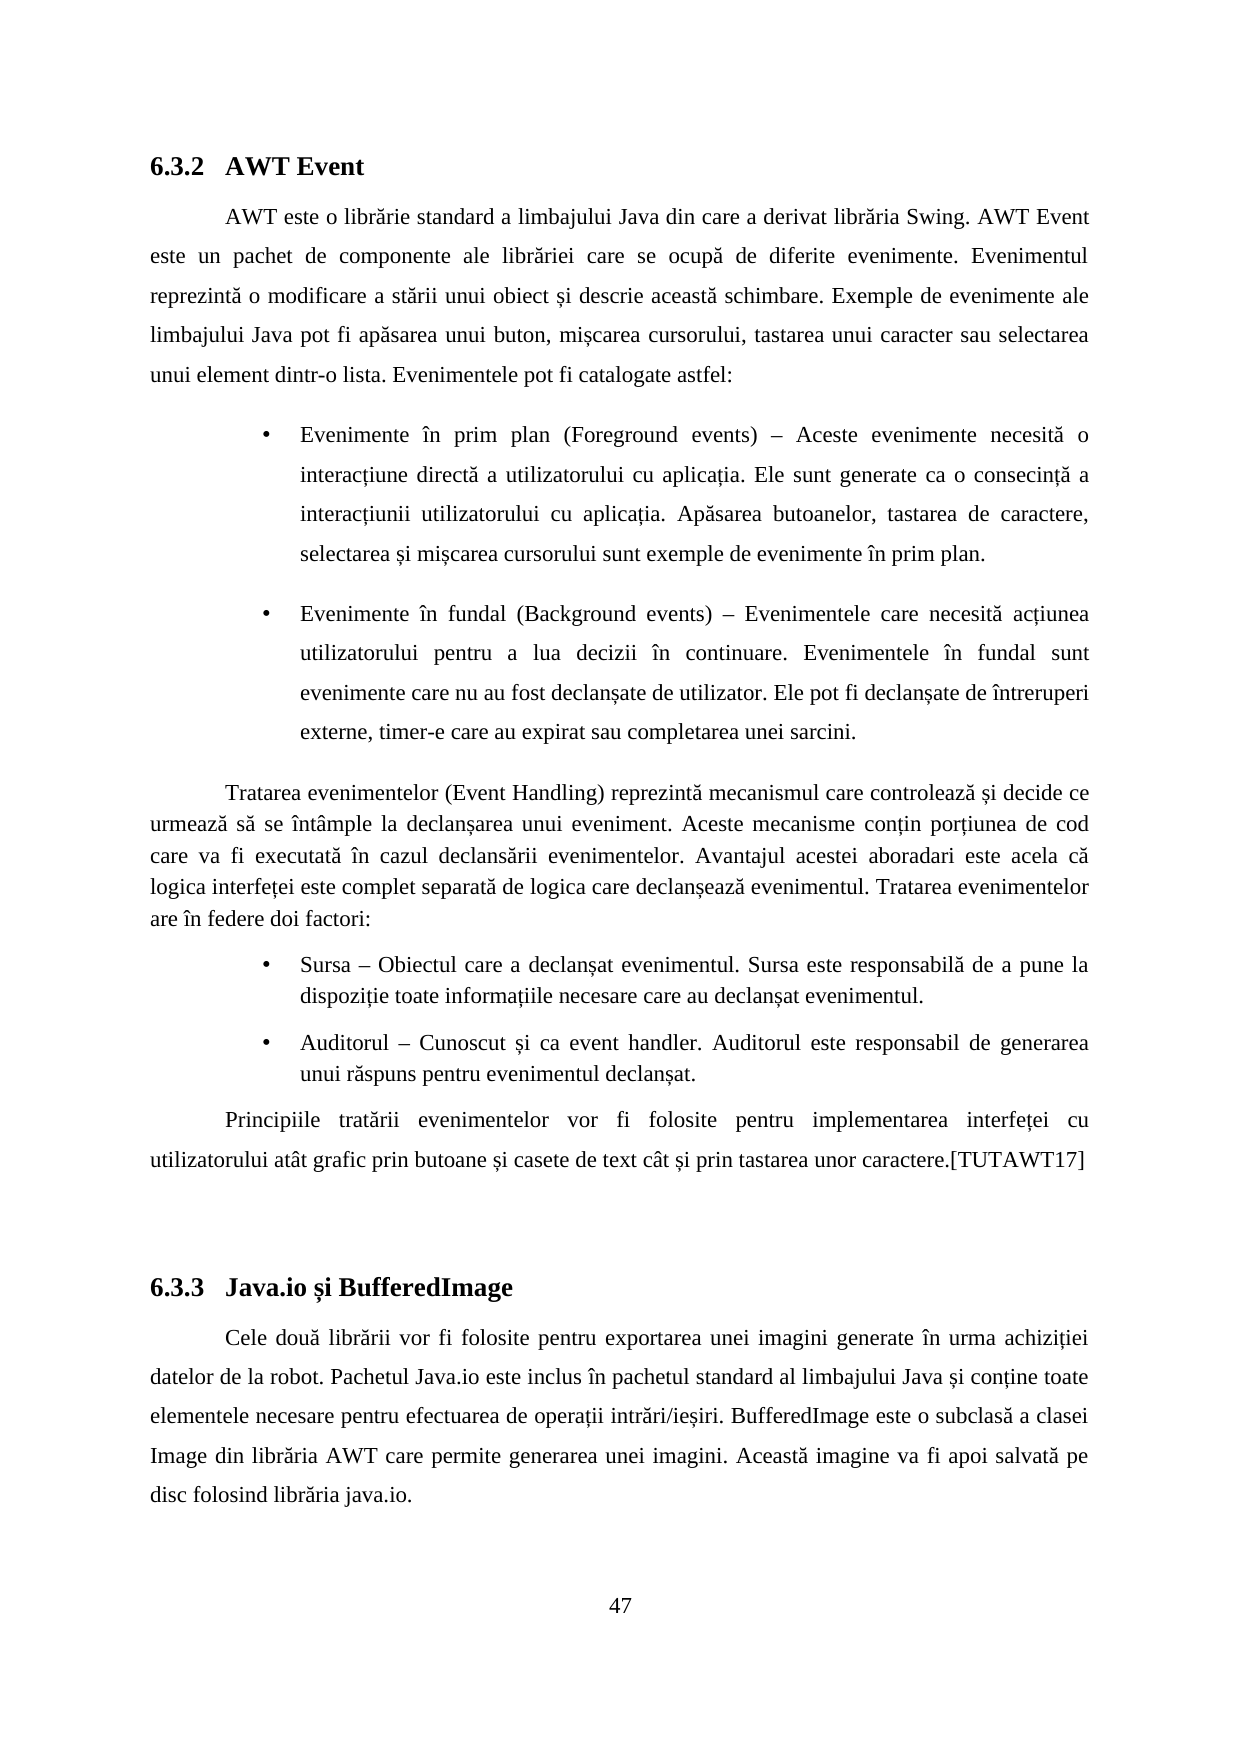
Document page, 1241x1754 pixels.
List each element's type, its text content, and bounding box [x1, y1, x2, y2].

subtitle Java.io și BufferedImage [150, 1271, 1091, 1302]
text Tratarea evenimentelor (Event Handling) reprezintă mecanismul care controlează și decide ce urmează să se întâmple la declanșarea unui eveniment. Aceste mecanisme conțin porțiunea de cod care va fi executată în cazul declansării evenimentelor. Avantajul acestei aboradari este acela că logica interfeței este complet separată de logica care declanșează evenimentul. Tratarea evenimentelor are în federe doi factori: [150, 779, 1091, 931]
list Sursa – Obiectul care a declanșat evenimentul. Sursa este responsabilă de a pune la dispoziție toate informațiile necesare care au declanșat evenimentul. [262, 951, 1091, 1009]
text AWT este o librărie standard a limbajului Java din care a derivat librăria Swing. AWT Event este un pachet de componente ale librăriei care se ocupă de diferite evenimente. Evenimentul reprezintă o modificare a stării unui obiect și descrie această schimbare. Exemple de evenimente ale limbajului Java pot fi apăsarea unui buton, mișcarea cursorului, tastarea unui caracter sau selectarea unui element dintr-o lista. Evenimentele pot fi catalogate astfel: [150, 203, 1091, 387]
text Cele două librării vor fi folosite pentru exportarea unei imagini generate în urma achiziției datelor de la robot. Pachetul Java.io este inclus în pachetul standard al limbajului Java și conține toate elementele necesare pentru efectuarea de operații intrări/ieșiri. BufferedImage este o subclasă a clasei Image din librăria AWT care permite generarea unei imagini. Această imagine va fi apoi salvată pe disc folosind librăria java.io. [150, 1324, 1091, 1508]
text Principiile tratării evenimentelor vor fi folosite pentru implementarea interfeței cu utilizatorului atât grafic prin butoane și casete de text cât și prin tastarea unor caractere.[TUTAWT17] [150, 1106, 1091, 1172]
subtitle AWT Event [150, 150, 1091, 181]
list Evenimente în prim plan (Foreground events) – Aceste evenimente necesită o interacțiune directă a utilizatorului cu aplicația. Ele sunt generate ca o consecință a interacțiunii utilizatorului cu aplicația. Apăsarea butoanelor, tastarea de caractere, selectarea și mișcarea cursorului sunt exemple de evenimente în prim plan. [262, 421, 1091, 566]
list Auditorul – Cunoscut și ca event handler. Auditorul este responsabil de generarea unui răspuns pentru evenimentul declanșat. [262, 1029, 1091, 1087]
list Evenimente în fundal (Background events) – Evenimentele care necesită acțiunea utilizatorului pentru a lua decizii în continuare. Evenimentele în fundal sunt evenimente care nu au fost declanșate de utilizator. Ele pot fi declanșate de întreruperi externe, timer-e care au expirat sau completarea unei sarcini. [262, 600, 1091, 745]
